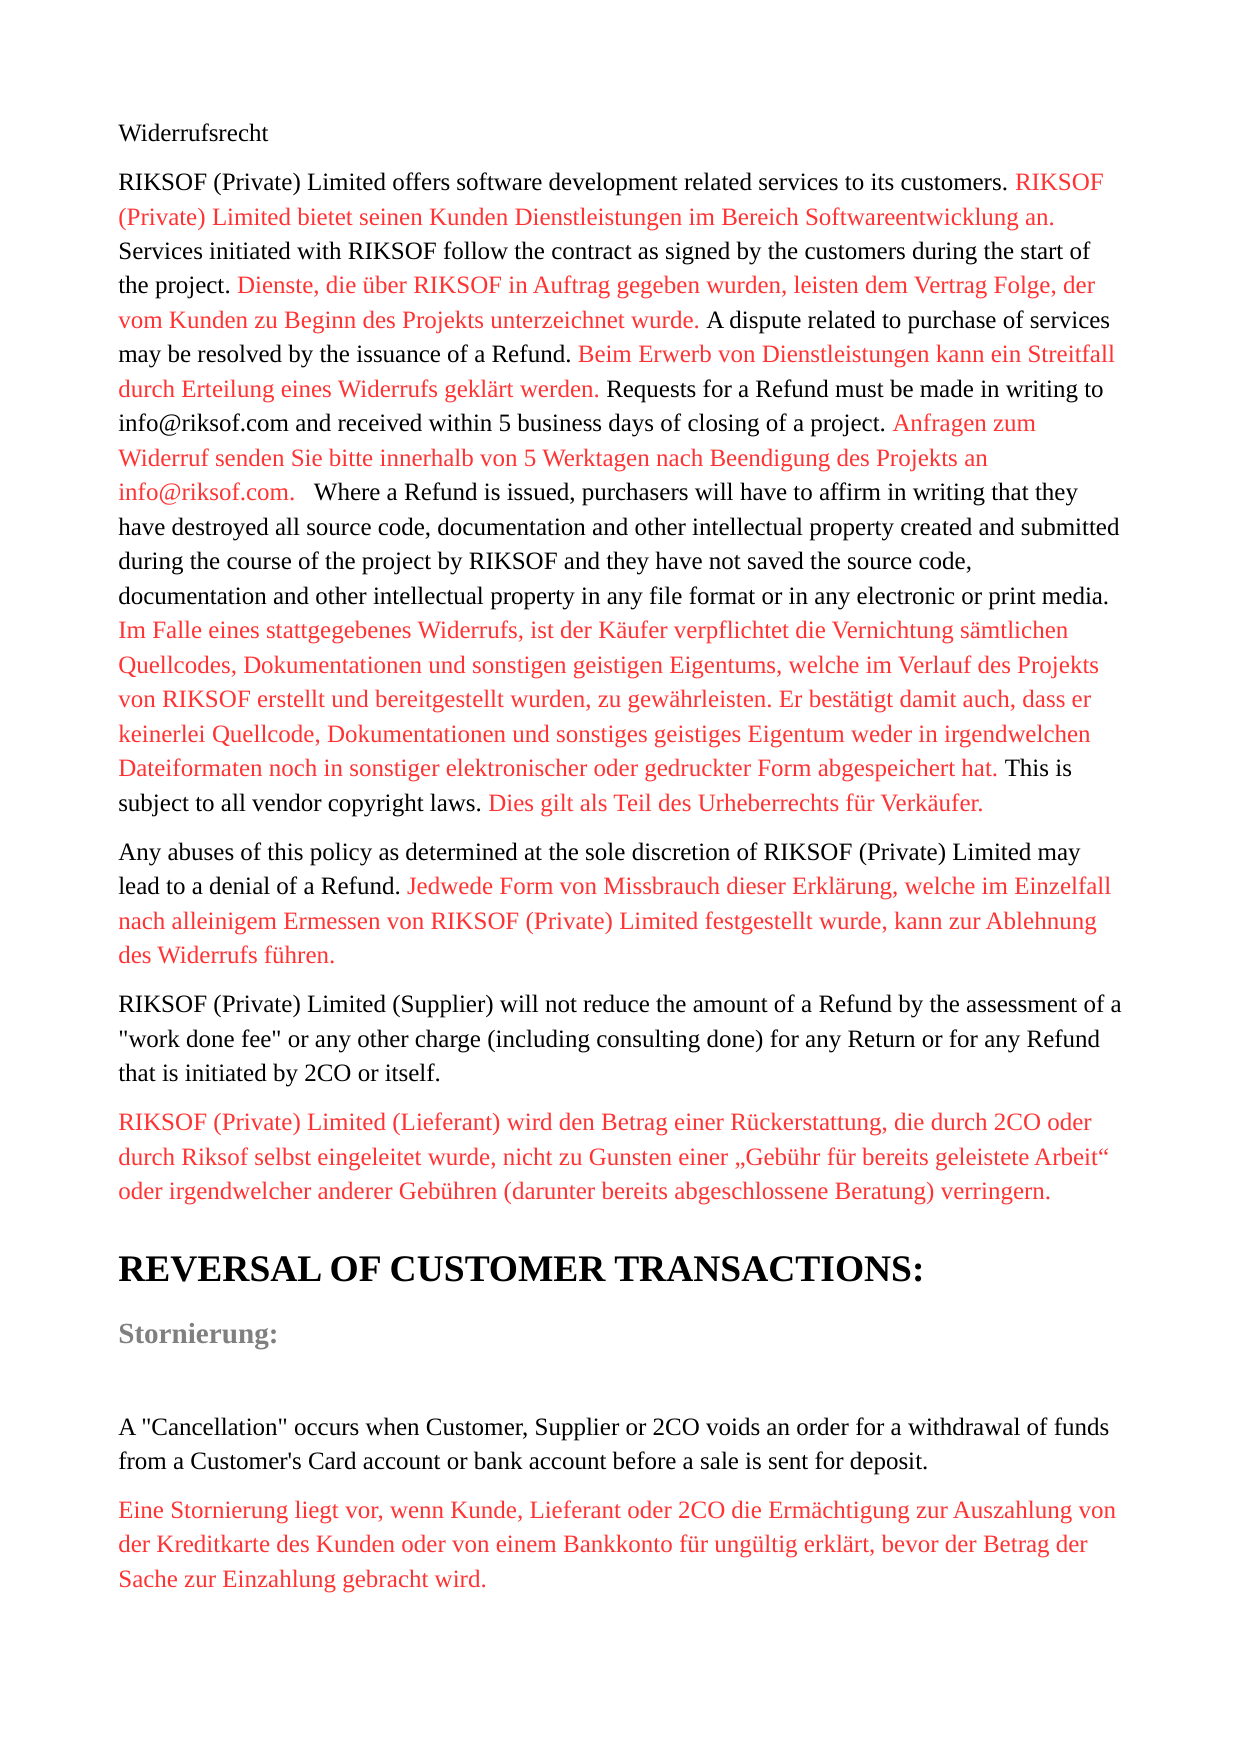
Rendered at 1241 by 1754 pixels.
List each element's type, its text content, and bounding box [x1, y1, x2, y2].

text Eine Stornierung liegt vor, wenn Kunde, Lieferant oder 2CO die Ermächtigung zur Auszahlung von der Kreditkarte des Kunden oder von einem Bankkonto für ungültig erklärt, bevor der Betrag der Sache zur Einzahlung gebracht wird. [118, 1495, 1122, 1593]
text Widerrufsrecht [118, 118, 1122, 147]
subtitle Stornierung: [118, 1316, 1122, 1350]
text A "Cancellation" occurs when Customer, Supplier or 2CO voids an order for a withdrawal of funds from a Customer's Card account or bank account before a sale is sent for deposit. [118, 1412, 1122, 1475]
text Any abuses of this policy as determined at the sole discretion of RIKSOF (Private) Limited may lead to a denial of a Refund. Jedwede Form von Missbrauch dieser Erklärung, welche im Einzelfall nach alleinigem Ermessen von RIKSOF (Private) Limited festgestellt wurde, kann zur Ablehnung des Widerrufs führen. [118, 837, 1122, 969]
text RIKSOF (Private) Limited offers software development related services to its customers. RIKSOF (Private) Limited bietet seinen Kunden Dienstleistungen im Bereich Softwareentwicklung an. Services initiated with RIKSOF follow the contract as signed by the customers during the start of the project. Dienste, die über RIKSOF in Auftrag gegeben wurden, leisten dem Vertrag Folge, der vom Kunden zu Beginn des Projekts unterzeichnet wurde. A dispute related to purchase of services may be resolved by the issuance of a Refund. Beim Erwerb von Dienstleistungen kann ein Streitfall durch Erteilung eines Widerrufs geklärt werden. Requests for a Refund must be made in writing to info@riksof.com and received within 5 business days of closing of a project. Anfragen zum Widerruf senden Sie bitte innerhalb von 5 Werktagen nach Beendigung des Projekts an info@riksof.com. Where a Refund is issued, purchasers will have to affirm in writing that they have destroyed all source code, documentation and other intellectual property created and submitted during the course of the project by RIKSOF and they have not saved the source code, documentation and other intellectual property in any file format or in any electronic or print media. Im Falle eines stattgegebenes Widerrufs, ist der Käufer verpflichtet die Vernichtung sämtlichen Quellcodes, Dokumentationen und sonstigen geistigen Eigentums, welche im Verlauf des Projekts von RIKSOF erstellt und bereitgestellt wurden, zu gewährleisten. Er bestätigt damit auch, dass er keinerlei Quellcode, Dokumentationen und sonstiges geistiges Eigentum weder in irgendwelchen Dateiformaten noch in sonstiger elektronischer oder gedruckter Form abgespeichert hat. This is subject to all vendor copyright laws. Dies gilt als Teil des Urheberrechts für Verkäufer. [118, 167, 1122, 817]
subtitle REVERSAL OF CUSTOMER TRANSACTIONS: [118, 1246, 1122, 1289]
text RIKSOF (Private) Limited (Supplier) will not reduce the amount of a Refund by the assessment of a "work done fee" or any other charge (including consulting done) for any Return or for any Refund that is initiated by 2CO or itself. [118, 989, 1122, 1087]
text RIKSOF (Private) Limited (Lieferant) wird den Betrag einer Rückerstattung, die durch 2CO oder durch Riksof selbst eingeleitet wurde, nicht zu Gunsten einer „Gebühr für bereits geleistete Arbeit“ oder irgendwelcher anderer Gebühren (darunter bereits abgeschlossene Beratung) verringern. [118, 1107, 1122, 1205]
